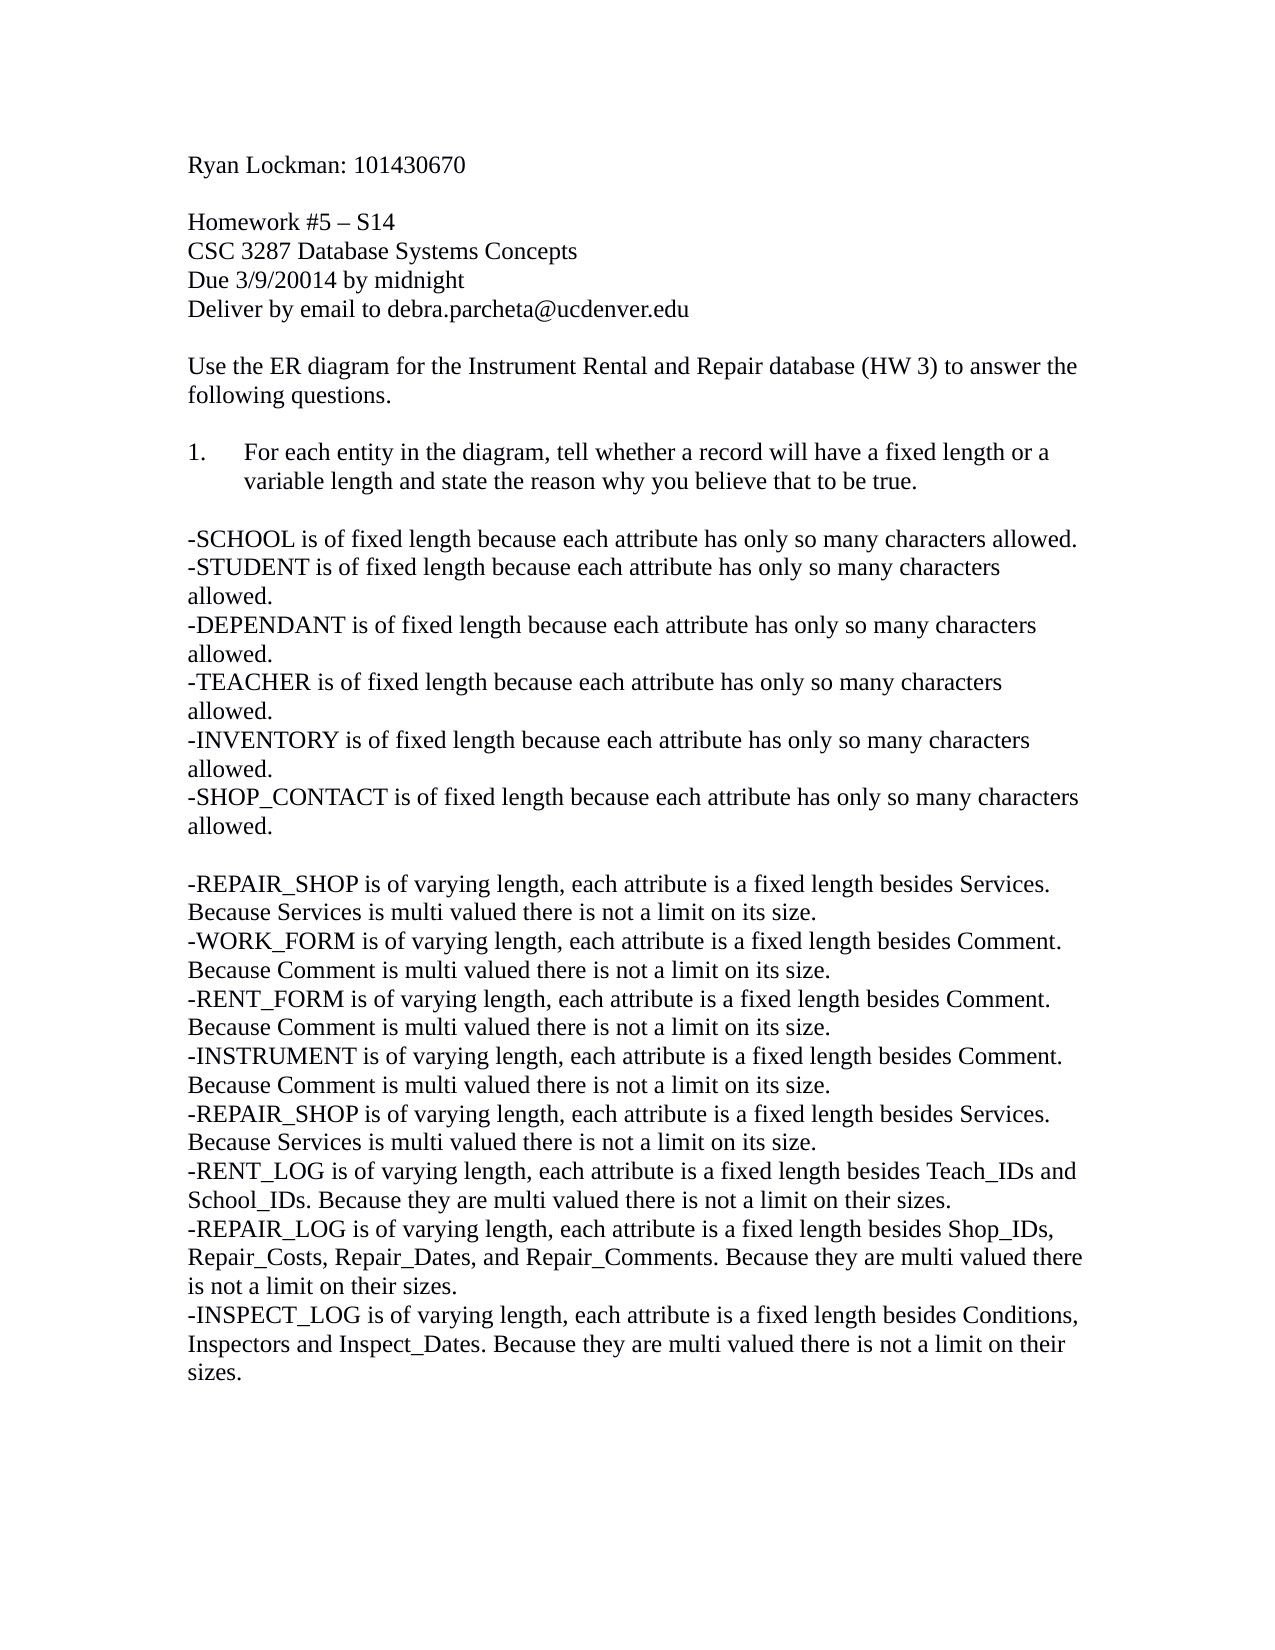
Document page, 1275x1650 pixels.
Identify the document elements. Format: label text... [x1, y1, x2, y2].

text 1. For each entity in the diagram, tell whether a record will have a fixed length or a variable length and state the reason why you believe that to be true. [187, 437, 1087, 495]
text CSC 3287 Database Systems Concepts [187, 236, 1087, 265]
text Use the ER diagram for the Instrument Rental and Repair database (HW 3) to answer the following questions. [187, 351, 1087, 409]
text -RENT_LOG is of varying length, each attribute is a fixed length besides Teach_IDs and School_IDs. Because they are multi valued there is not a limit on their sizes. [187, 1156, 1087, 1214]
text -SHOP_CONTACT is of fixed length because each attribute has only so many characters allowed. [187, 782, 1087, 840]
text -STUDENT is of fixed length because each attribute has only so many characters allowed. [187, 552, 1087, 610]
text Homework #5 – S14 [187, 207, 1087, 236]
text Ryan Lockman: 101430670 [187, 150, 1087, 179]
text -REPAIR_SHOP is of varying length, each attribute is a fixed length besides Services. Because Services is multi valued there is not a limit on its size. [187, 1099, 1087, 1156]
text Due 3/9/20014 by midnight [187, 265, 1087, 294]
text -TEACHER is of fixed length because each attribute has only so many characters allowed. [187, 667, 1087, 725]
text -INSTRUMENT is of varying length, each attribute is a fixed length besides Comment. Because Comment is multi valued there is not a limit on its size. [187, 1041, 1087, 1099]
text -DEPENDANT is of fixed length because each attribute has only so many characters allowed. [187, 610, 1087, 667]
text -INSPECT_LOG is of varying length, each attribute is a fixed length besides Conditions, Inspectors and Inspect_Dates. Because they are multi valued there is not a limit on their sizes. [187, 1300, 1087, 1386]
text -INVENTORY is of fixed length because each attribute has only so many characters allowed. [187, 725, 1087, 782]
text -RENT_FORM is of varying length, each attribute is a fixed length besides Comment. Because Comment is multi valued there is not a limit on its size. [187, 984, 1087, 1041]
text -WORK_FORM is of varying length, each attribute is a fixed length besides Comment. Because Comment is multi valued there is not a limit on its size. [187, 926, 1087, 984]
text -REPAIR_SHOP is of varying length, each attribute is a fixed length besides Services. Because Services is multi valued there is not a limit on its size. [187, 869, 1087, 926]
text Deliver by email to debra.parcheta@ucdenver.edu [187, 294, 1087, 322]
text -SCHOOL is of fixed length because each attribute has only so many characters allowed. [187, 524, 1087, 552]
text -REPAIR_LOG is of varying length, each attribute is a fixed length besides Shop_IDs, Repair_Costs, Repair_Dates, and Repair_Comments. Because they are multi valued there is not a limit on their sizes. [187, 1214, 1087, 1300]
